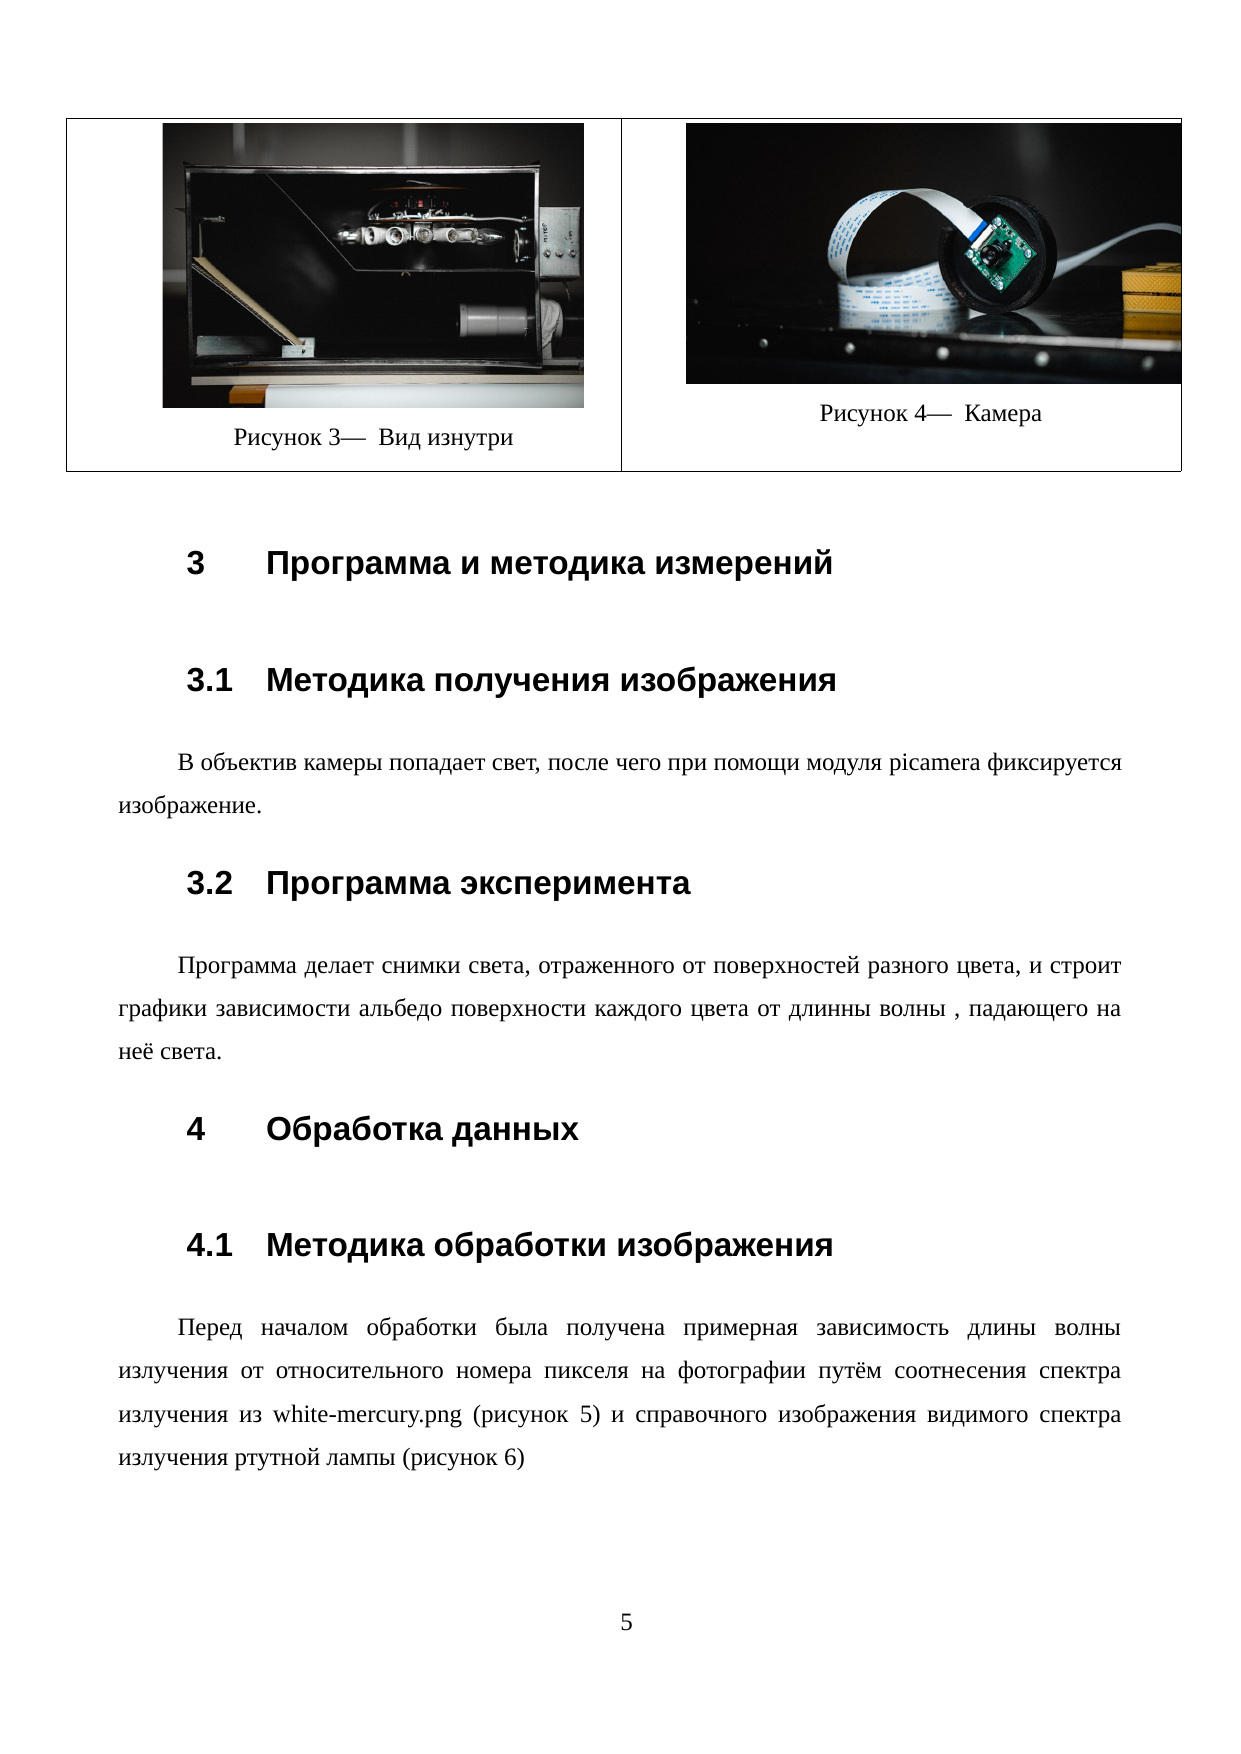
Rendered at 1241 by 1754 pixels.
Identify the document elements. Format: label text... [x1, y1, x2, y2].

subtitle Методика получения изображения [118, 660, 1122, 698]
picture [686, 123, 1182, 384]
subtitle Программа и методика измерений [118, 543, 1122, 582]
text Перед началом обработки была получена примерная зависимость длины волны излучения от относительного номера пикселя на фотографии путём соотнесения спектра излучения из white-mercury.png (рисунок 5) и справочного изображения видимого спектра излучения ртутной лампы (рисунок 6) [118, 1312, 1122, 1471]
text Программа делает снимки света, отраженного от поверхностей разного цвета, и строит графики зависимости альбедо поверхности каждого цвета от длинны волны , падающего на неё света. [118, 950, 1122, 1065]
table_header Рисунок 4— Камера [622, 119, 1181, 471]
subtitle Методика обработки изображения [118, 1225, 1122, 1264]
subtitle Программа эксперимента [118, 863, 1122, 901]
table_header Рисунок 3— Вид изнутри [67, 119, 621, 471]
picture [162, 123, 584, 408]
subtitle Обработка данных [118, 1109, 1122, 1147]
text В объектив камеры попадает свет, после чего при помощи модуля picamera фиксируется изображение. [118, 747, 1122, 819]
